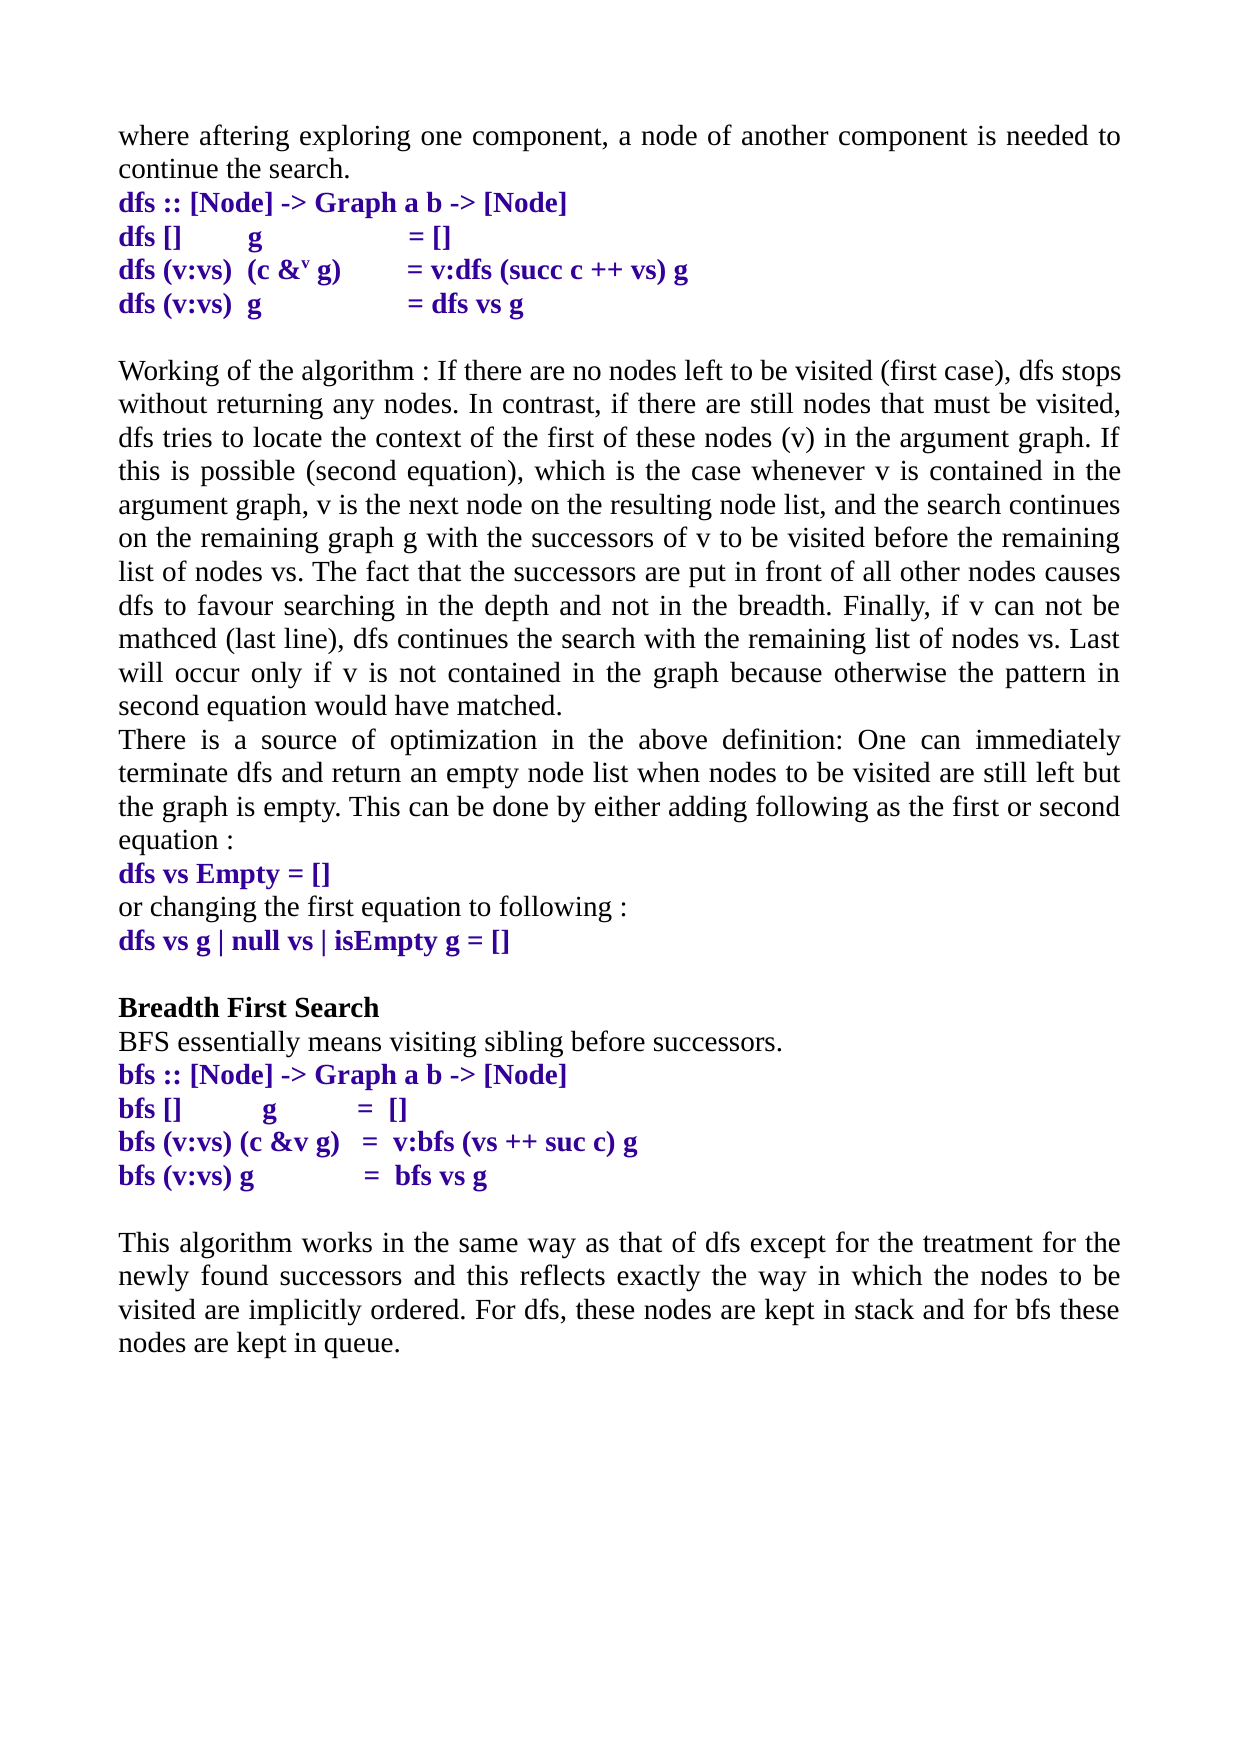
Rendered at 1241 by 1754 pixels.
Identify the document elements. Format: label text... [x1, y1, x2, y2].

text dfs vs g | null vs | isEmpty g = [] [118, 923, 1122, 957]
text Working of the algorithm : If there are no nodes left to be visited (first case), dfs stops without returning any nodes. In contrast, if there are still nodes that must be visited, dfs tries to locate the context of the first of these nodes (v) in the argument graph. If this is possible (second equation), which is the case whenever v is contained in the argument graph, v is the next node on the resulting node list, and the search continues on the remaining graph g with the successors of v to be visited before the remaining list of nodes vs. The fact that the successors are put in front of all other nodes causes dfs to favour searching in the depth and not in the breadth. Finally, if v can not be mathced (last line), dfs continues the search with the remaining list of nodes vs. Last will occur only if v is not contained in the graph because otherwise the pattern in second equation would have matched. [118, 353, 1122, 722]
text Breadth First Search [118, 990, 1122, 1024]
text dfs [] g = [] [118, 219, 1122, 252]
text dfs vs Empty = [] [118, 856, 1122, 889]
text BFS essentially means visiting sibling before successors. [118, 1024, 1122, 1057]
text bfs (v:vs) (c &v g) = v:bfs (vs ++ suc c) g [118, 1124, 1122, 1158]
text bfs (v:vs) g = bfs vs g [118, 1158, 1122, 1191]
text There is a source of optimization in the above definition: One can immediately terminate dfs and return an empty node list when nodes to be visited are still left but the graph is empty. This can be done by either adding following as the first or second equation : [118, 722, 1122, 856]
text or changing the first equation to following : [118, 889, 1122, 923]
text This algorithm works in the same way as that of dfs except for the treatment for the newly found successors and this reflects exactly the way in which the nodes to be visited are implicitly ordered. For dfs, these nodes are kept in stack and for bfs these nodes are kept in queue. [118, 1225, 1122, 1359]
text dfs :: [Node] -> Graph a b -> [Node] [118, 185, 1122, 219]
text bfs [] g = [] [118, 1091, 1122, 1124]
text dfs (v:vs) (c &v g) = v:dfs (succ c ++ vs) g [118, 252, 1122, 286]
text bfs :: [Node] -> Graph a b -> [Node] [118, 1057, 1122, 1091]
text dfs (v:vs) g = dfs vs g [118, 286, 1122, 319]
text where aftering exploring one component, a node of another component is needed to continue the search. [118, 118, 1122, 185]
